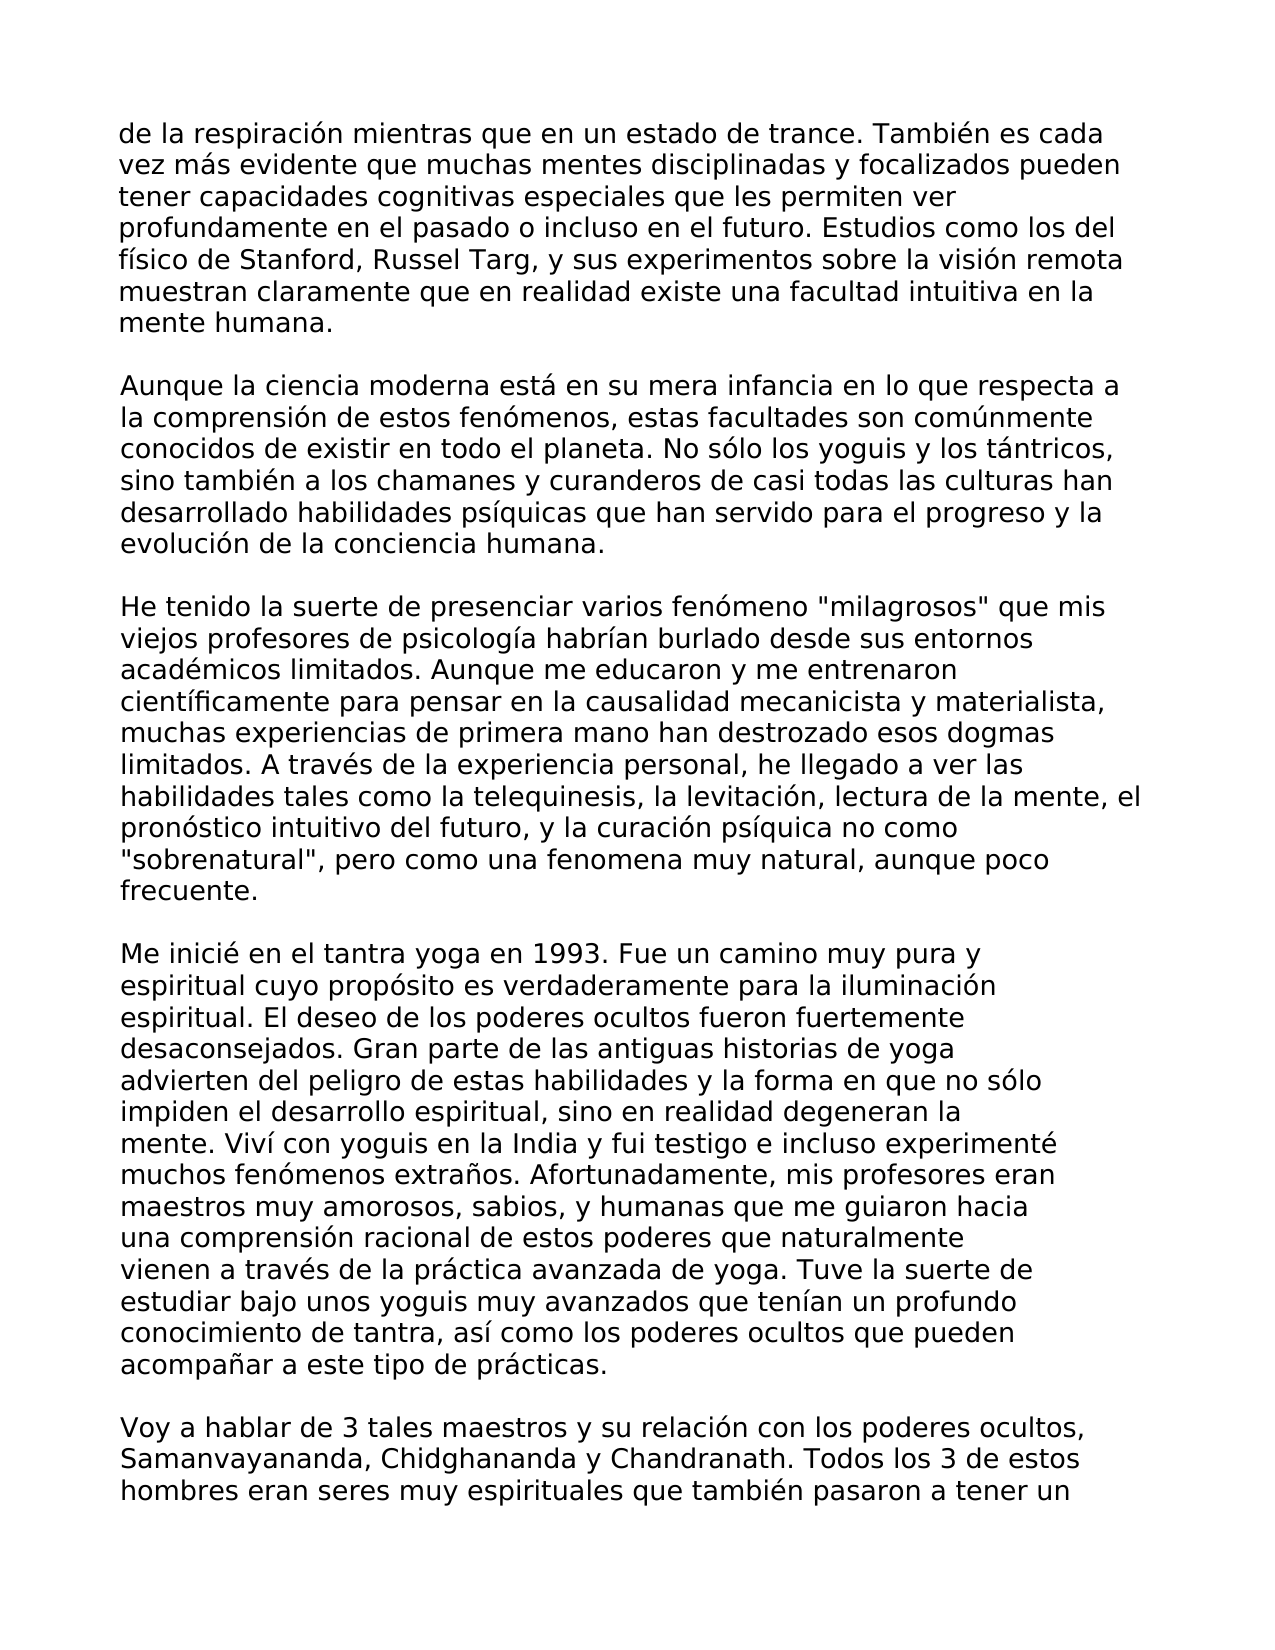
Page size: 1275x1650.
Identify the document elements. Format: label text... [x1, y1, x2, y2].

text de la respiración mientras que en un estado de trance. También es cada vez más evidente que muchas mentes disciplinadas y focalizados pueden tener capacidades cognitivas especiales que les permiten ver profundamente en el pasado o incluso en el futuro. Estudios como los del físico de Stanford, Russel Targ, y sus experimentos sobre la visión remota muestran claramente que en realidad existe una facultad intuitiva en la mente humana. [118, 118, 1139, 339]
text He tenido la suerte de presenciar varios fenómeno "milagrosos" que mis viejos profesores de psicología habrían burlado desde sus entornos académicos limitados. Aunque me educaron y me entrenaron científicamente para pensar en la causalidad mecanicista y materialista, muchas experiencias de primera mano han destrozado esos dogmas limitados. A través de la experiencia personal, he llegado a ver las habilidades tales como la telequinesis, la levitación, lectura de la mente, el pronóstico intuitivo del futuro, y la curación psíquica no como "sobrenatural", pero como una fenomena muy natural, aunque poco frecuente. [120, 592, 1149, 907]
text Aunque la ciencia moderna está en su mera infancia en lo que respecta a la comprensión de estos fenómenos, estas facultades son comúnmente conocidos de existir en todo el planeta. No sólo los yoguis y los tántricos, sino también a los chamanes y curanderos de casi todas las culturas han desarrollado habilidades psíquicas que han servido para el progreso y la evolución de la conciencia humana. [120, 371, 1149, 560]
text Voy a hablar de 3 tales maestros y su relación con los poderes ocultos, Samanvayananda, Chidghananda y Chandranath. Todos los 3 de estos hombres eran seres muy espirituales que también pasaron a tener un [120, 1412, 1153, 1507]
text Me inicié en el tantra yoga en 1993. Fue un camino muy pura y espiritual cuyo propósito es verdaderamente para la iluminación espiritual. El deseo de los poderes ocultos fueron fuertemente desaconsejados. Gran parte de las antiguas historias de yoga advierten del peligro de estas habilidades y la forma en que no sólo impiden el desarrollo espiritual, sino en realidad degeneran la mente. Viví con yoguis en la India y fui testigo e incluso experimenté muchos fenómenos extraños. Afortunadamente, mis profesores eran maestros muy amorosos, sabios, y humanas que me guiaron hacia una comprensión racional de estos poderes que naturalmente vienen a través de la práctica avanzada de yoga. Tuve la suerte de estudiar bajo unos yoguis muy avanzados que tenían un profundo conocimiento de tantra, así como los poderes ocultos que pueden acompañar a este tipo de prácticas. [120, 939, 1062, 1381]
